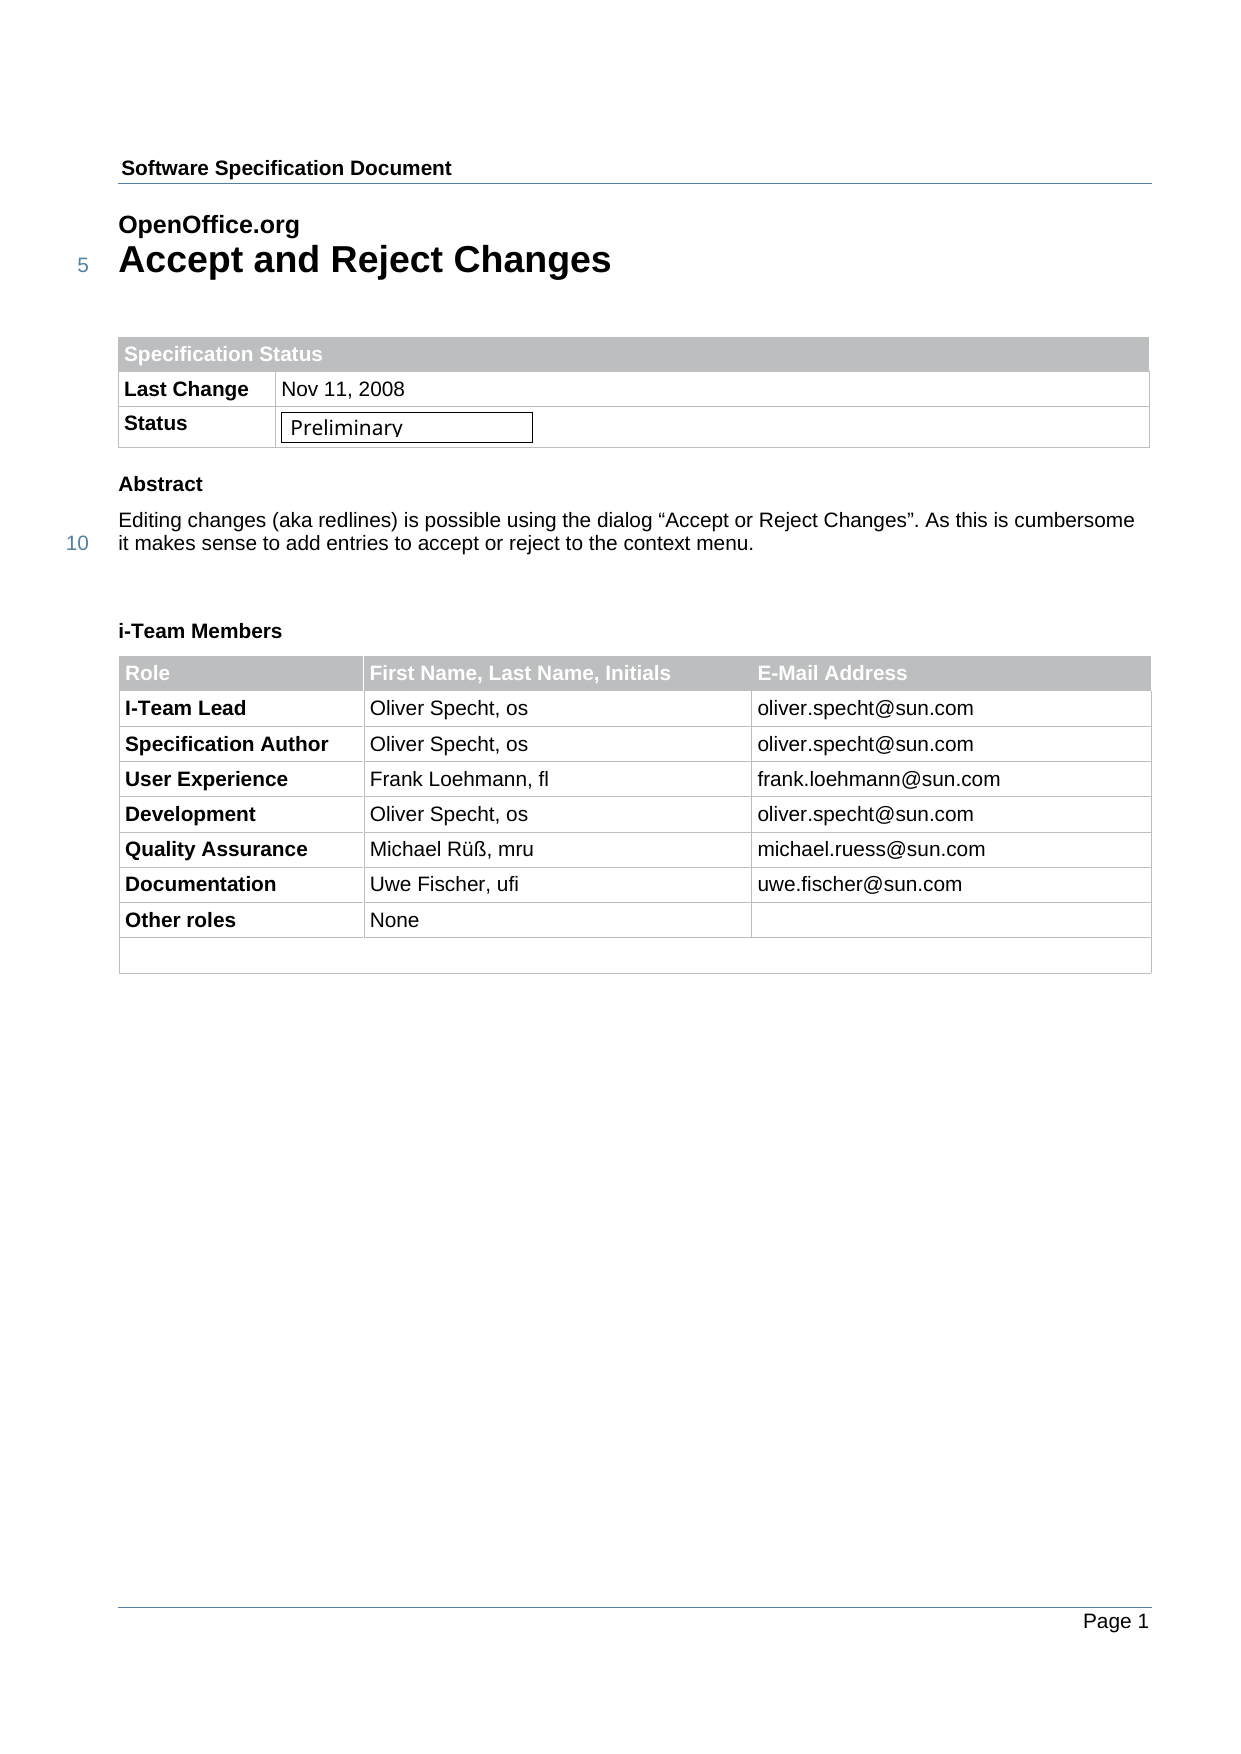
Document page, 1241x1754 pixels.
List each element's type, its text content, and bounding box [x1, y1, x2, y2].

table_cell oliver.specht@sun.com [752, 691, 1151, 726]
text Editing changes (aka redlines) is possible using the dialog “Accept or Reject Changes”. As this is cumbersome it makes sense to add entries to accept or reject to the context menu. [118, 508, 1152, 555]
table_cell PRELIMINARY status is the initial conception of a specification. STANDARD A specification with status Standard is considered to be stable and has the approval of the i-Team. OBSOLETE An Obsolete specification is a specification that has been identified unnecessary. For example due to; technology changes or changes in other standards or specifications. [276, 407, 1149, 447]
table_header Role [119, 656, 363, 691]
table_cell Oliver Specht, os [365, 691, 751, 726]
table_cell None [365, 903, 751, 937]
text Software Specification Document [118, 154, 1152, 183]
table_header Specification Status [118, 337, 1149, 371]
table_cell [752, 903, 1151, 937]
table_cell michael.ruess@sun.com [752, 833, 1151, 867]
table_cell User Experience [120, 762, 363, 796]
table_cell Development [120, 797, 363, 832]
table_cell Status [119, 407, 275, 447]
table_cell oliver.specht@sun.com [752, 727, 1151, 761]
table_cell Michael Rüß, mru [365, 833, 751, 867]
text OpenOffice.org [118, 211, 1152, 239]
table_cell uwe.fischer@sun.com [752, 868, 1151, 902]
table_cell frank.loehmann@sun.com [752, 762, 1151, 796]
table_cell oliver.specht@sun.com [752, 797, 1151, 832]
table_cell Uwe Fischer, ufi [365, 868, 751, 902]
table_cell Documentation [120, 868, 363, 902]
subtitle i-Team Members [118, 620, 1152, 643]
table_cell Oliver Specht, os [365, 727, 751, 761]
subtitle Abstract [118, 472, 1152, 496]
table_cell I-Team Lead [120, 691, 363, 726]
table_cell Oliver Specht, os [365, 797, 751, 832]
table_cell Frank Loehmann, fl [365, 762, 751, 796]
text Accept and Reject Changes [118, 239, 1152, 281]
table_cell Last Change [119, 372, 275, 406]
table_cell Nov 11, 2008 [276, 372, 1149, 406]
table_header E-Mail Address [751, 656, 1151, 691]
table_header First Name, Last Name, Initials [364, 656, 751, 691]
table_cell [120, 938, 1151, 973]
table_cell Specification Author [120, 727, 363, 761]
table_cell Quality Assurance [120, 833, 363, 867]
table_cell Other roles [120, 903, 363, 937]
